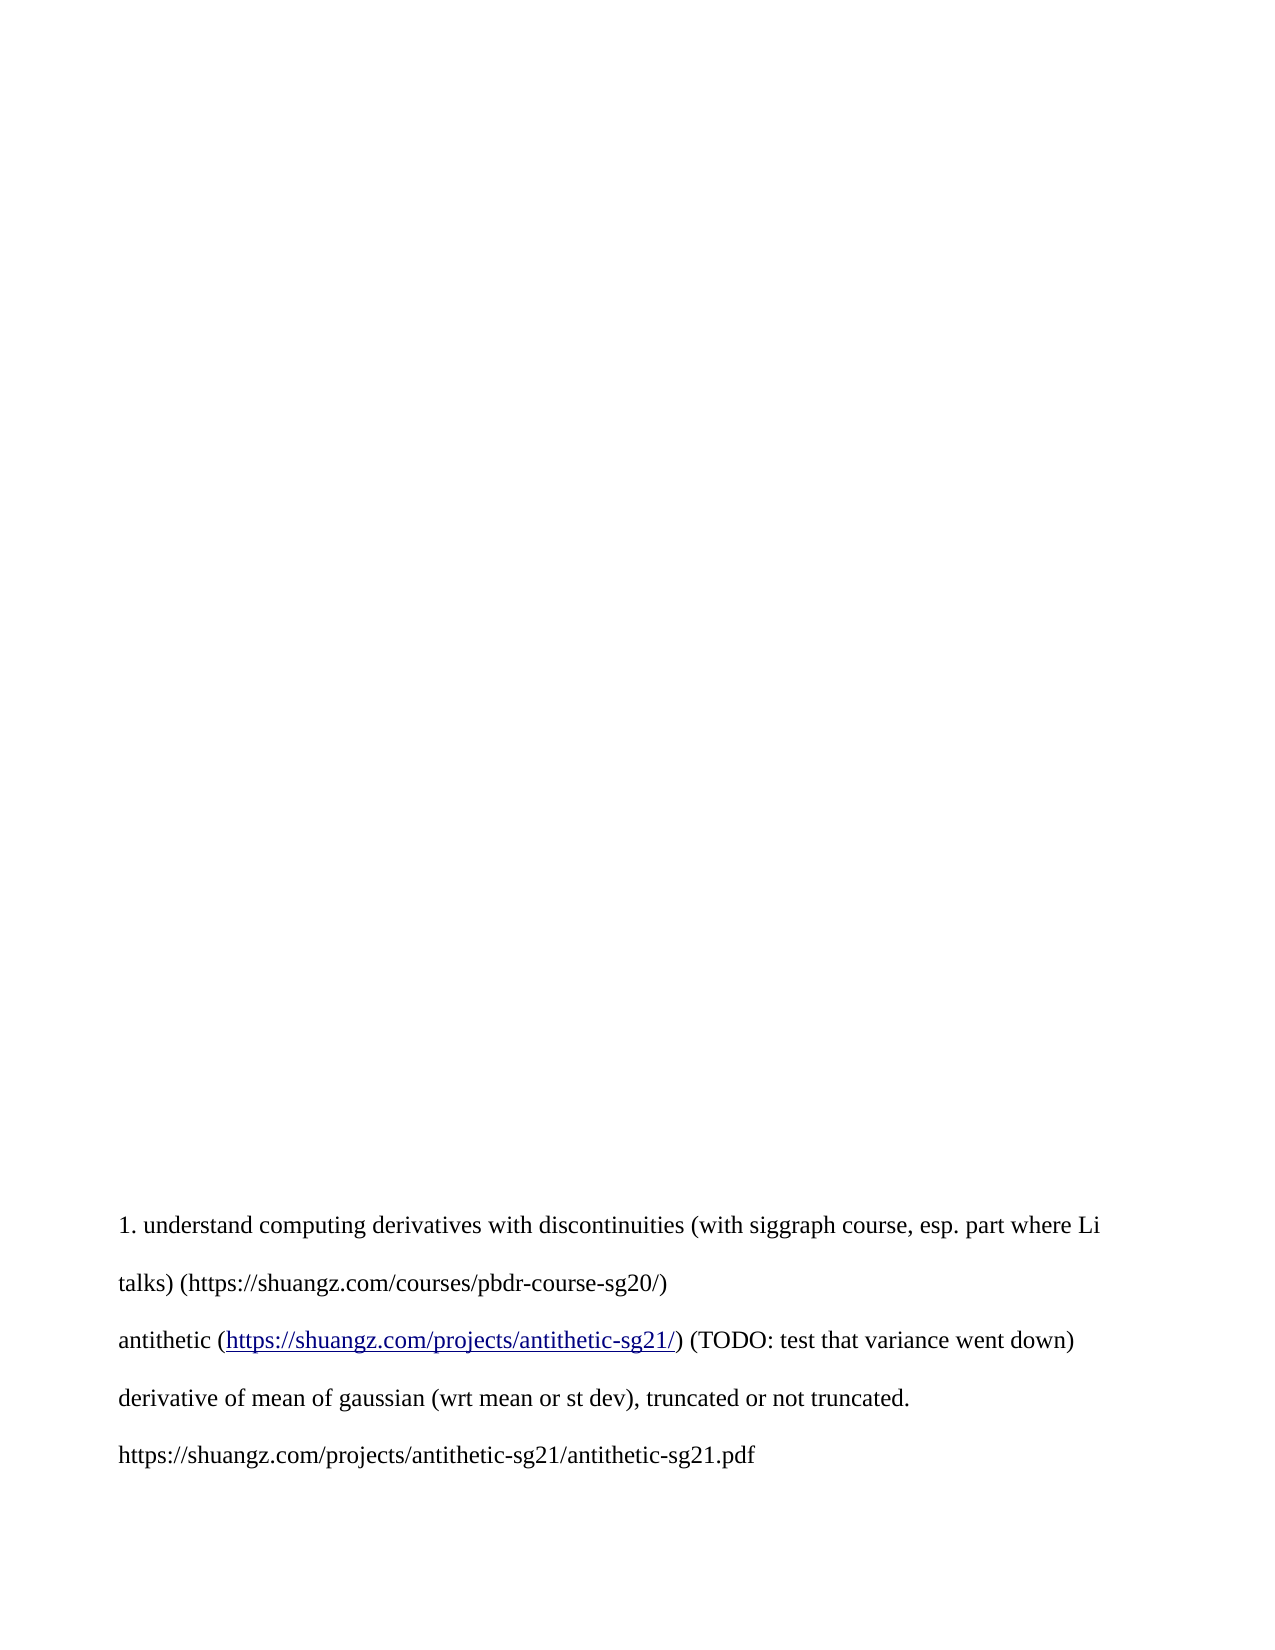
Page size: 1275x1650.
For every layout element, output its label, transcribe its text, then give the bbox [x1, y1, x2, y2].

text 1. understand computing derivatives with discontinuities (with siggraph course, esp. part where Li talks) (https://shuangz.com/courses/pbdr-course-sg20/) [118, 1211, 1157, 1297]
text derivative of mean of gaussian (wrt mean or st dev), truncated or not truncated. [118, 1383, 1157, 1412]
text https://shuangz.com/projects/antithetic-sg21/antithetic-sg21.pdf [118, 1441, 1157, 1469]
text antithetic (https://shuangz.com/projects/antithetic-sg21/) (TODO: test that variance went down) [118, 1326, 1157, 1354]
